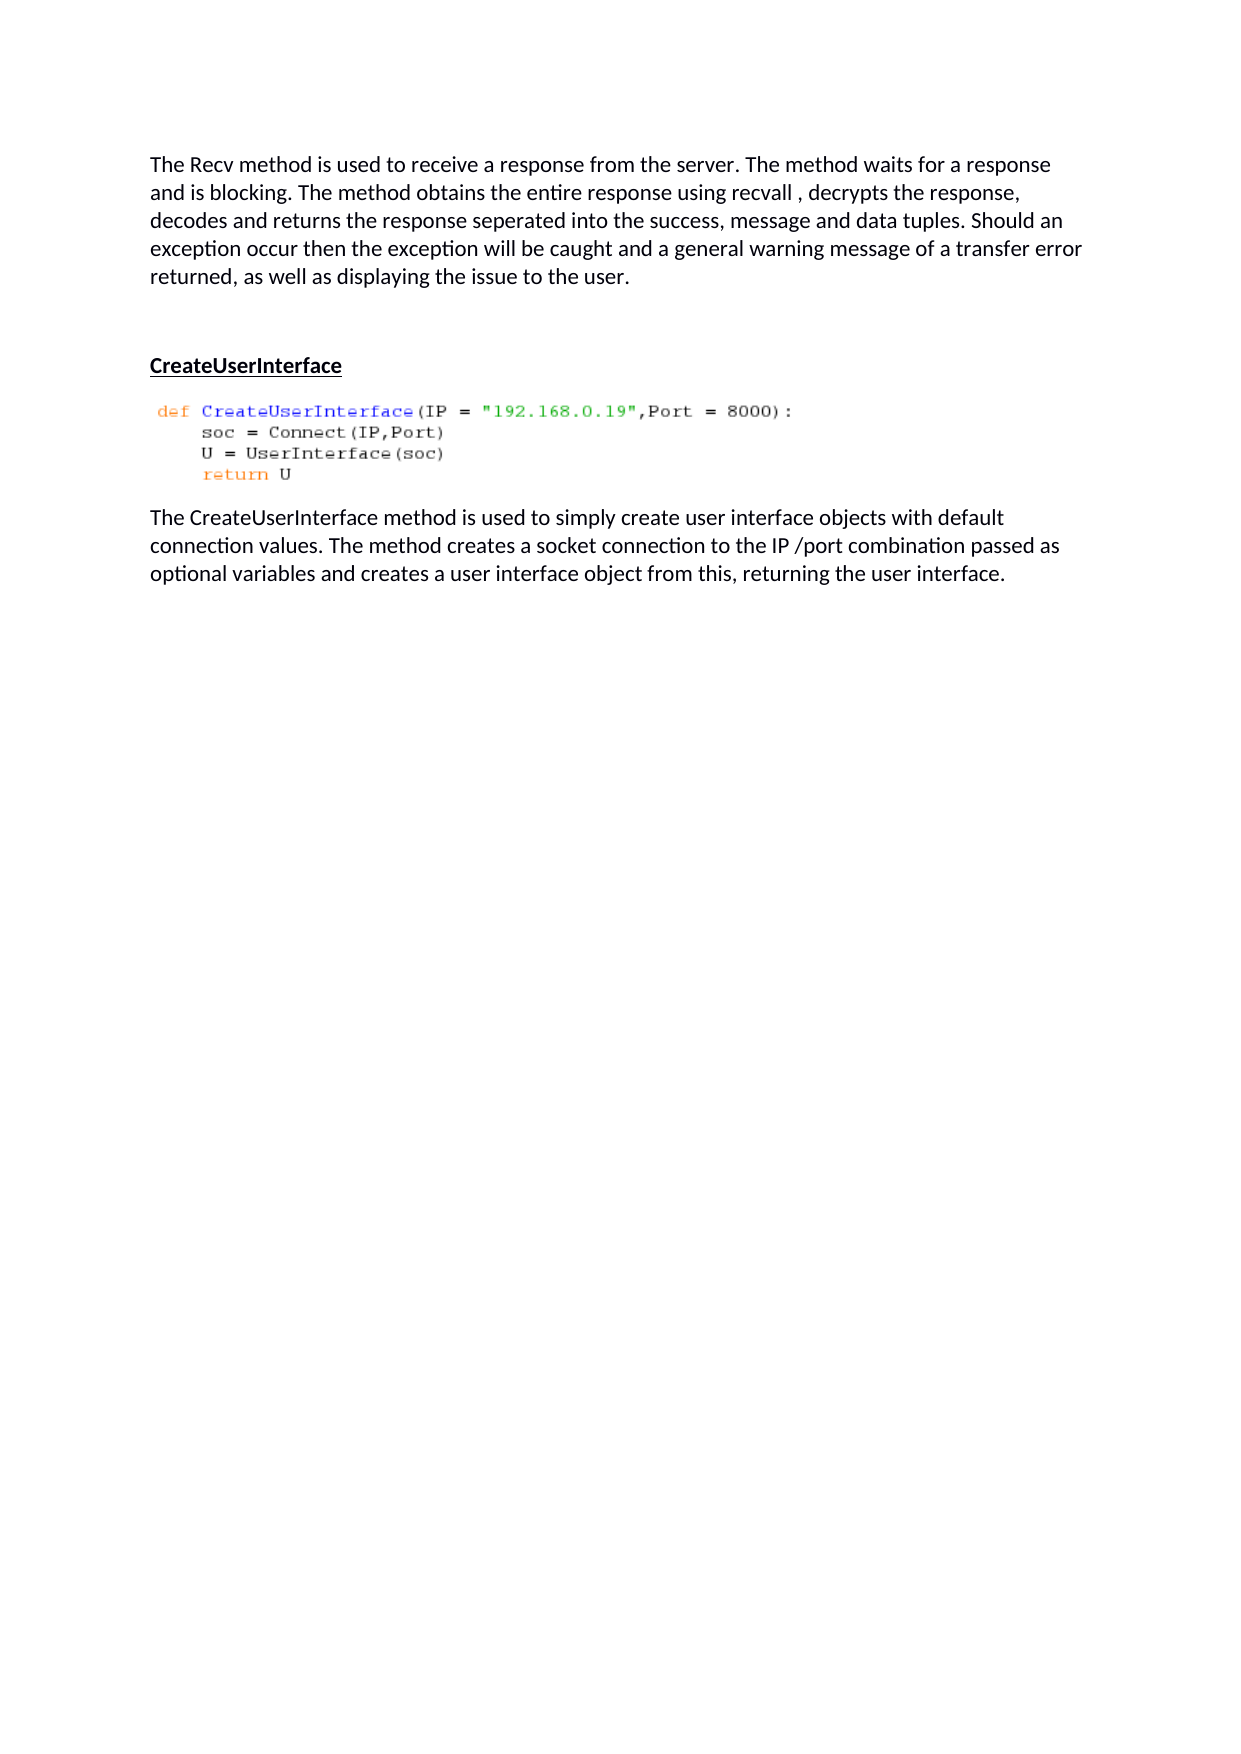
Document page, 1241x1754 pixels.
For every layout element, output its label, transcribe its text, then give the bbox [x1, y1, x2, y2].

text The Recv method is used to receive a response from the server. The method waits for a response and is blocking. The method obtains the entire response using recvall , decrypts the response, decodes and returns the response seperated into the success, message and data tuples. Should an exception occur then the exception will be caught and a general warning message of a transfer error returned, as well as displaying the issue to the user. [150, 150, 1090, 290]
text The CreateUserInterface method is used to simply create user interface objects with default connection values. The method creates a socket connection to the IP /port combination passed as optional variables and creates a user interface object from this, returning the user interface. [150, 396, 1090, 588]
picture [150, 396, 797, 487]
text CreateUserInterface [150, 351, 1090, 379]
